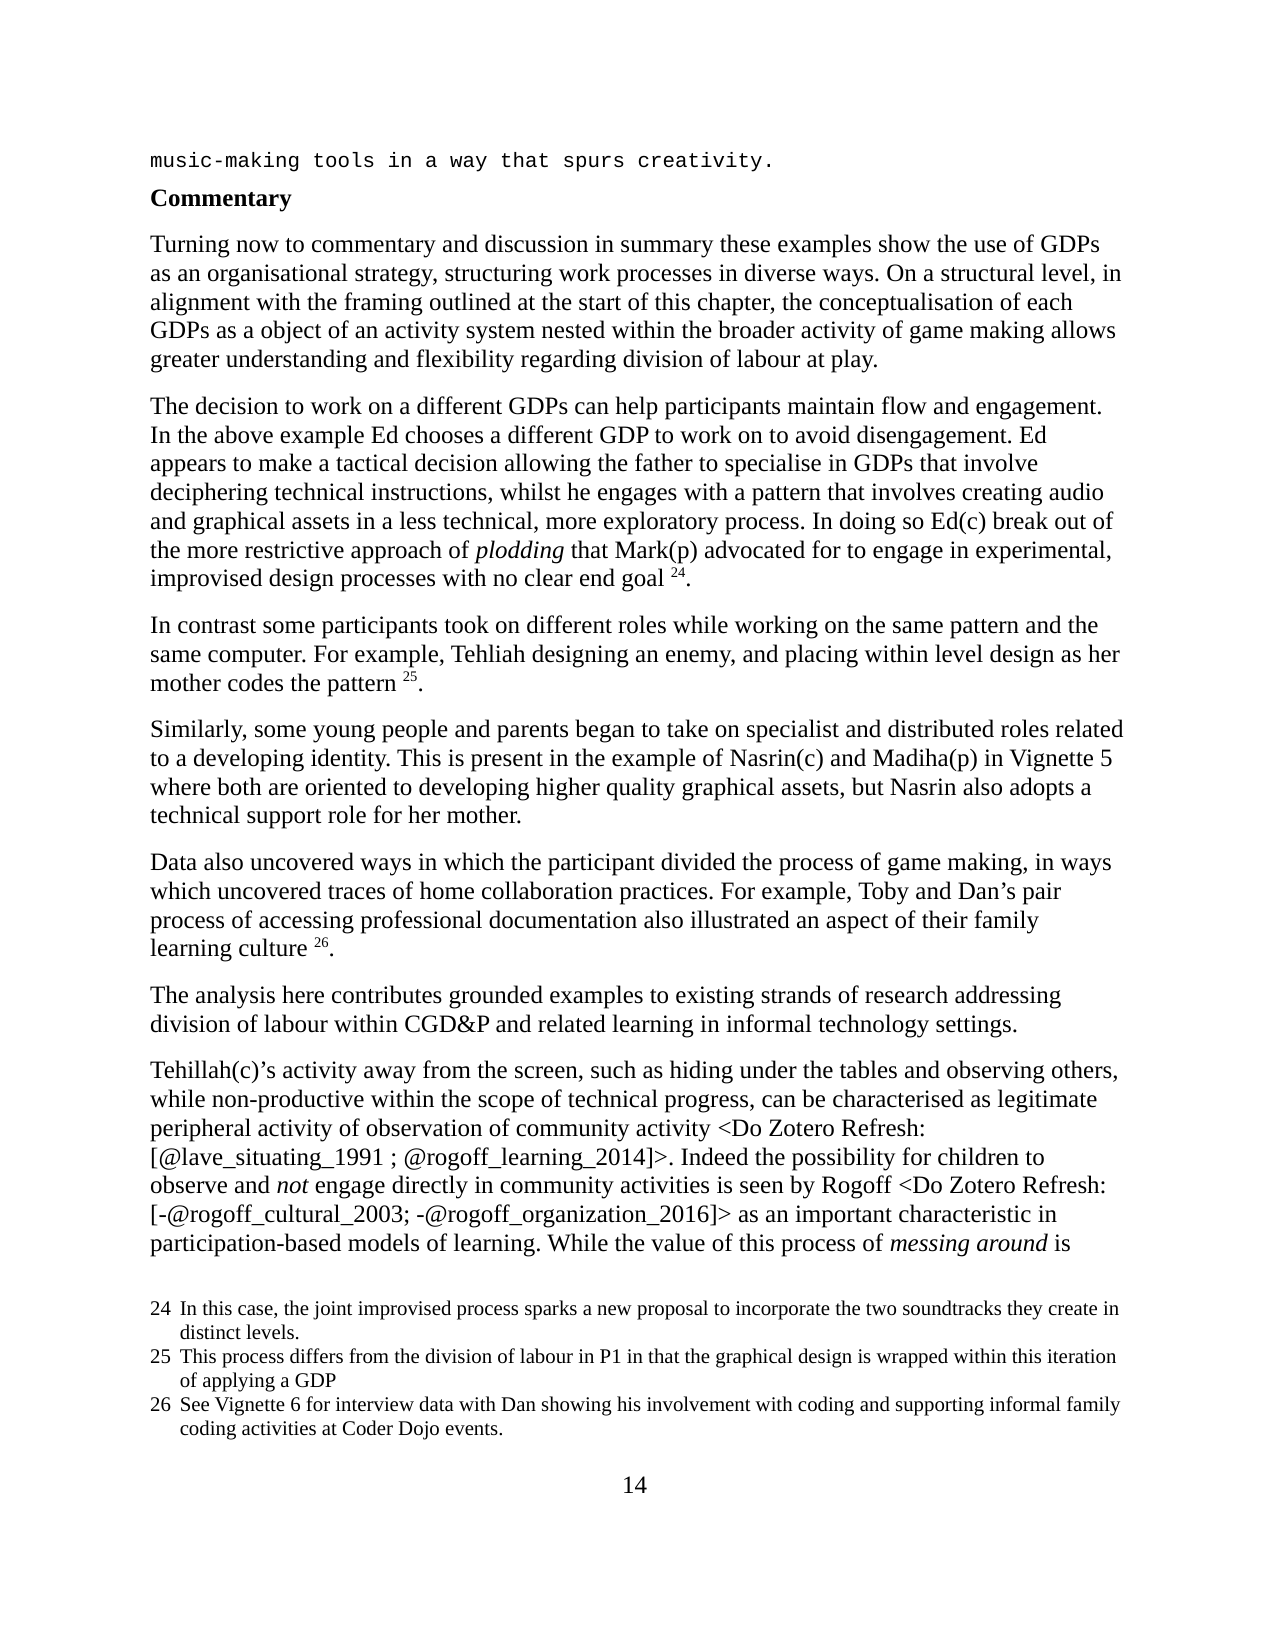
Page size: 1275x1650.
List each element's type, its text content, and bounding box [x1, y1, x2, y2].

text See Vignette 6 for interview data with Dan showing his involvement with coding and supporting informal family coding activities at Coder Dojo events. [150, 1392, 1125, 1440]
text music-making tools in a way that spurs creativity. [150, 150, 1125, 174]
text Commentary [150, 183, 1125, 211]
text The analysis here contributes grounded examples to existing strands of research addressing division of labour within CGD&P and related learning in informal technology settings. [150, 980, 1125, 1038]
text This process differs from the division of labour in P1 in that the graphical design is wrapped within this iteration of applying a GDP [150, 1344, 1125, 1392]
text The decision to work on a different GDPs can help participants maintain flow and engagement. In the above example Ed chooses a different GDP to work on to avoid disengagement. Ed appears to make a tactical decision allowing the father to specialise in GDPs that involve deciphering technical instructions, whilst he engages with a pattern that involves creating audio and graphical assets in a less technical, more exploratory process. In doing so Ed(c) break out of the more restrictive approach of plodding that Mark(p) advocated for to engage in experimental, improvised design processes with no clear end goal . [150, 391, 1125, 592]
text Similarly, some young people and parents began to take on specialist and distributed roles related to a developing identity. This is present in the example of Nasrin(c) and Madiha(p) in Vignette 5 where both are oriented to developing higher quality graphical assets, but Nasrin also adopts a technical support role for her mother. [150, 714, 1125, 829]
text Data also uncovered ways in which the participant divided the process of game making, in ways which uncovered traces of home collaboration practices. For example, Toby and Dan’s pair process of accessing professional documentation also illustrated an aspect of their family learning culture . [150, 847, 1125, 962]
text Tehillah(c)’s activity away from the screen, such as hiding under the tables and observing others, while non-productive within the scope of technical progress, can be characterised as legitimate peripheral activity of observation of community activity <Do Zotero Refresh: [@lave_situating_1991 ; @rogoff_learning_2014]>. Indeed the possibility for children to observe and not engage directly in community activities is seen by Rogoff <Do Zotero Refresh: [-@rogoff_cultural_2003; -@rogoff_organization_2016]> as an important characteristic in participation-based models of learning. While the value of this process of messing around is [150, 1056, 1125, 1257]
text In contrast some participants took on different roles while working on the same pattern and the same computer. For example, Tehliah designing an enemy, and placing within level design as her mother codes the pattern . [150, 610, 1125, 696]
text Turning now to commentary and discussion in summary these examples show the use of GDPs as an organisational strategy, structuring work processes in diverse ways. On a structural level, in alignment with the framing outlined at the start of this chapter, the conceptualisation of each GDPs as a object of an activity system nested within the broader activity of game making allows greater understanding and flexibility regarding division of labour at play. [150, 229, 1125, 373]
text In this case, the joint improvised process sparks a new proposal to incorporate the two soundtracks they create in distinct levels. [150, 1296, 1125, 1344]
